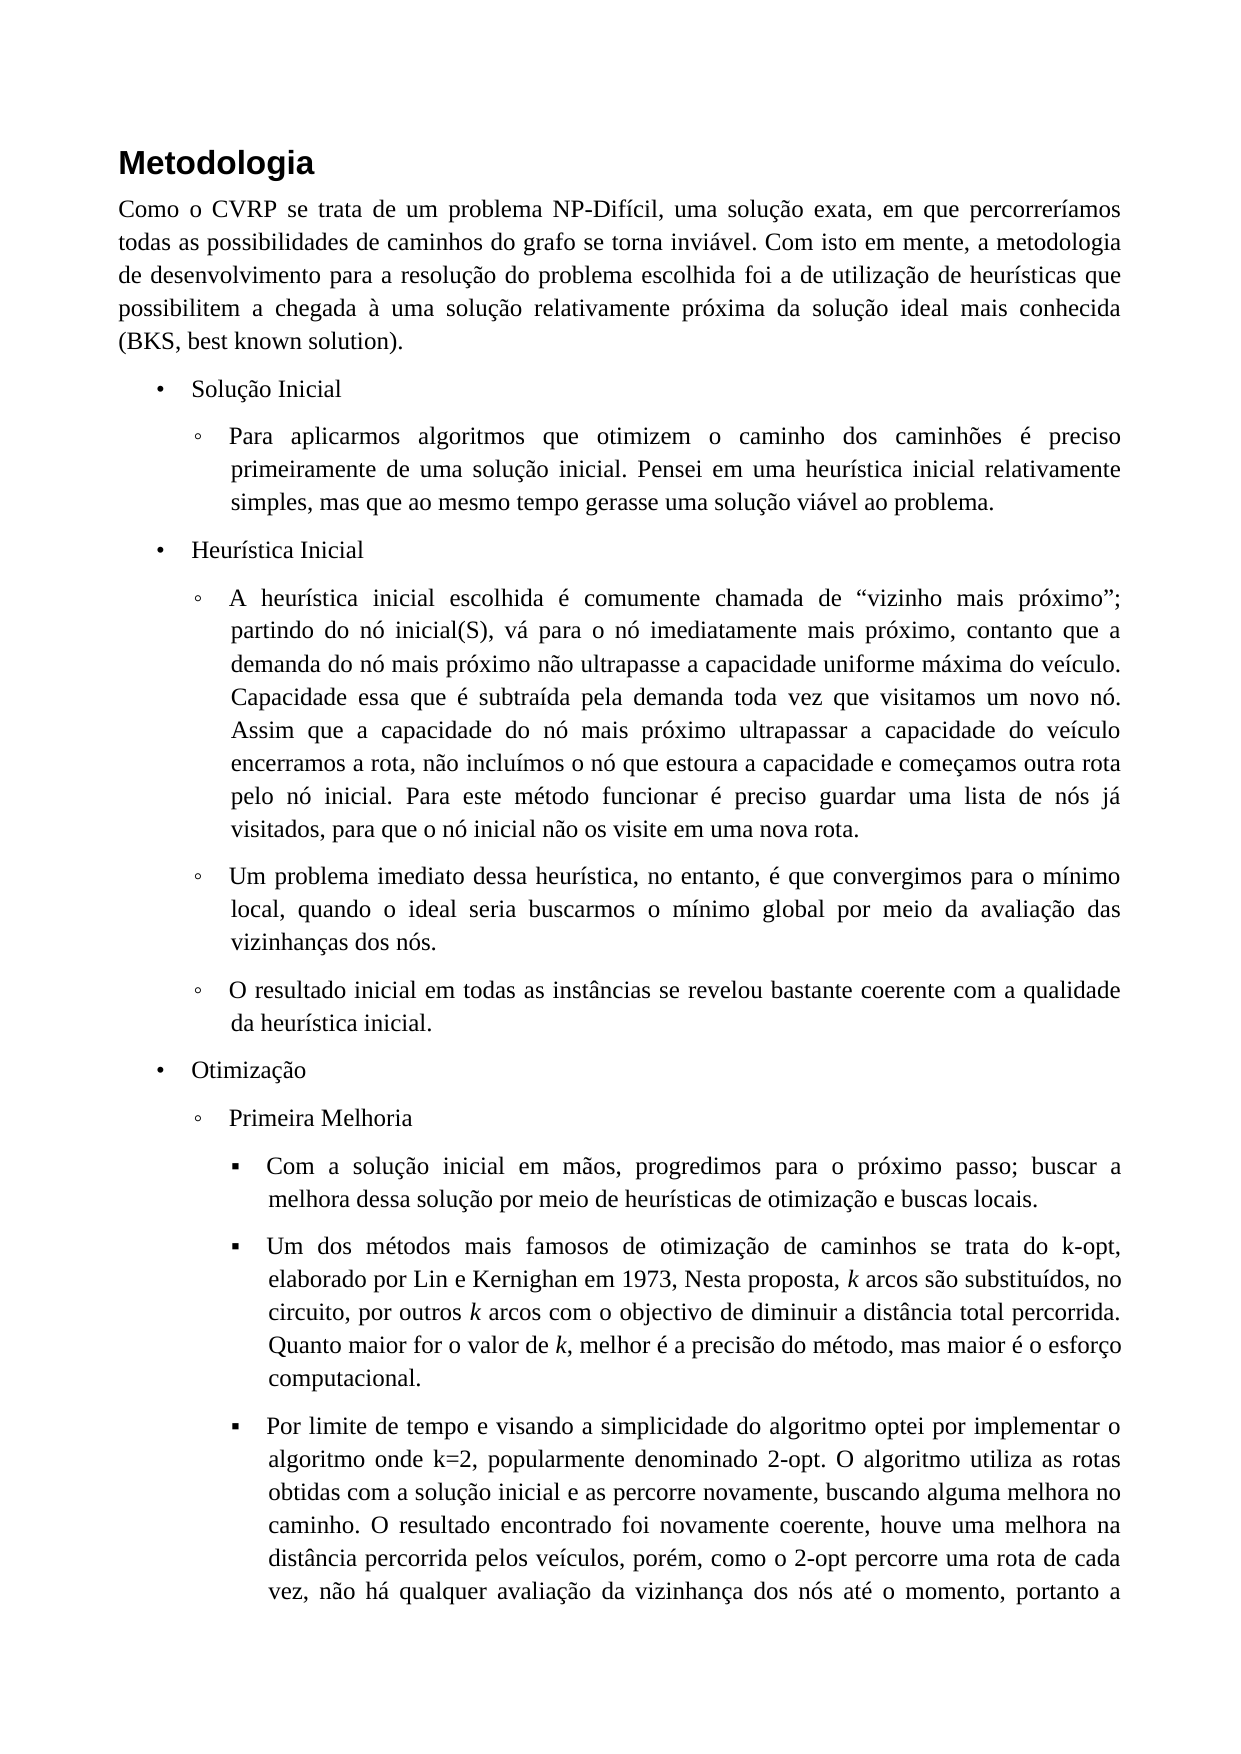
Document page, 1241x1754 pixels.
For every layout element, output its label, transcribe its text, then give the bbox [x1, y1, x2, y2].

list O resultado inicial em todas as instâncias se revelou bastante coerente com a qualidade da heurística inicial. [193, 975, 1122, 1037]
text Como o CVRP se trata de um problema NP-Difícil, uma solução exata, em que percorreríamos todas as possibilidades de caminhos do grafo se torna inviável. Com isto em mente, a metodologia de desenvolvimento para a resolução do problema escolhida foi a de utilização de heurísticas que possibilitem a chegada à uma solução relativamente próxima da solução ideal mais conhecida (BKS, best known solution). [118, 194, 1122, 355]
list Primeira Melhoria [193, 1103, 1122, 1132]
list A heurística inicial escolhida é comumente chamada de “vizinho mais próximo”; partindo do nó inicial(S), vá para o nó imediatamente mais próximo, contanto que a demanda do nó mais próximo não ultrapasse a capacidade uniforme máxima do veículo. Capacidade essa que é subtraída pela demanda toda vez que visitamos um novo nó. Assim que a capacidade do nó mais próximo ultrapassar a capacidade do veículo encerramos a rota, não incluímos o nó que estoura a capacidade e começamos outra rota pelo nó inicial. Para este método funcionar é preciso guardar uma lista de nós já visitados, para que o nó inicial não os visite em uma nova rota. [193, 583, 1122, 842]
list Para aplicarmos algoritmos que otimizem o caminho dos caminhões é preciso primeiramente de uma solução inicial. Pensei em uma heurística inicial relativamente simples, mas que ao mesmo tempo gerasse uma solução viável ao problema. [193, 421, 1122, 516]
list Com a solução inicial em mãos, progredimos para o próximo passo; buscar a melhora dessa solução por meio de heurísticas de otimização e buscas locais. [231, 1151, 1122, 1213]
list Heurística Inicial [156, 535, 1122, 564]
list Por limite de tempo e visando a simplicidade do algoritmo optei por implementar o algoritmo onde k=2, popularmente denominado 2-opt. O algoritmo utiliza as rotas obtidas com a solução inicial e as percorre novamente, buscando alguma melhora no caminho. O resultado encontrado foi novamente coerente, houve uma melhora na distância percorrida pelos veículos, porém, como o 2-opt percorre uma rota de cada vez, não há qualquer avaliação da vizinhança dos nós até o momento, portanto a [231, 1411, 1122, 1605]
list Otimização [156, 1056, 1122, 1084]
list Solução Inicial [156, 374, 1122, 402]
text Metodologia [118, 143, 1122, 182]
list Um problema imediato dessa heurística, no entanto, é que convergimos para o mínimo local, quando o ideal seria buscarmos o mínimo global por meio da avaliação das vizinhanças dos nós. [193, 861, 1122, 956]
list Um dos métodos mais famosos de otimização de caminhos se trata do k-opt, elaborado por Lin e Kernighan em 1973, Nesta proposta, k arcos são substituídos, no circuito, por outros k arcos com o objectivo de diminuir a distância total percorrida. Quanto maior for o valor de k, melhor é a precisão do método, mas maior é o esforço computacional. [231, 1231, 1122, 1392]
